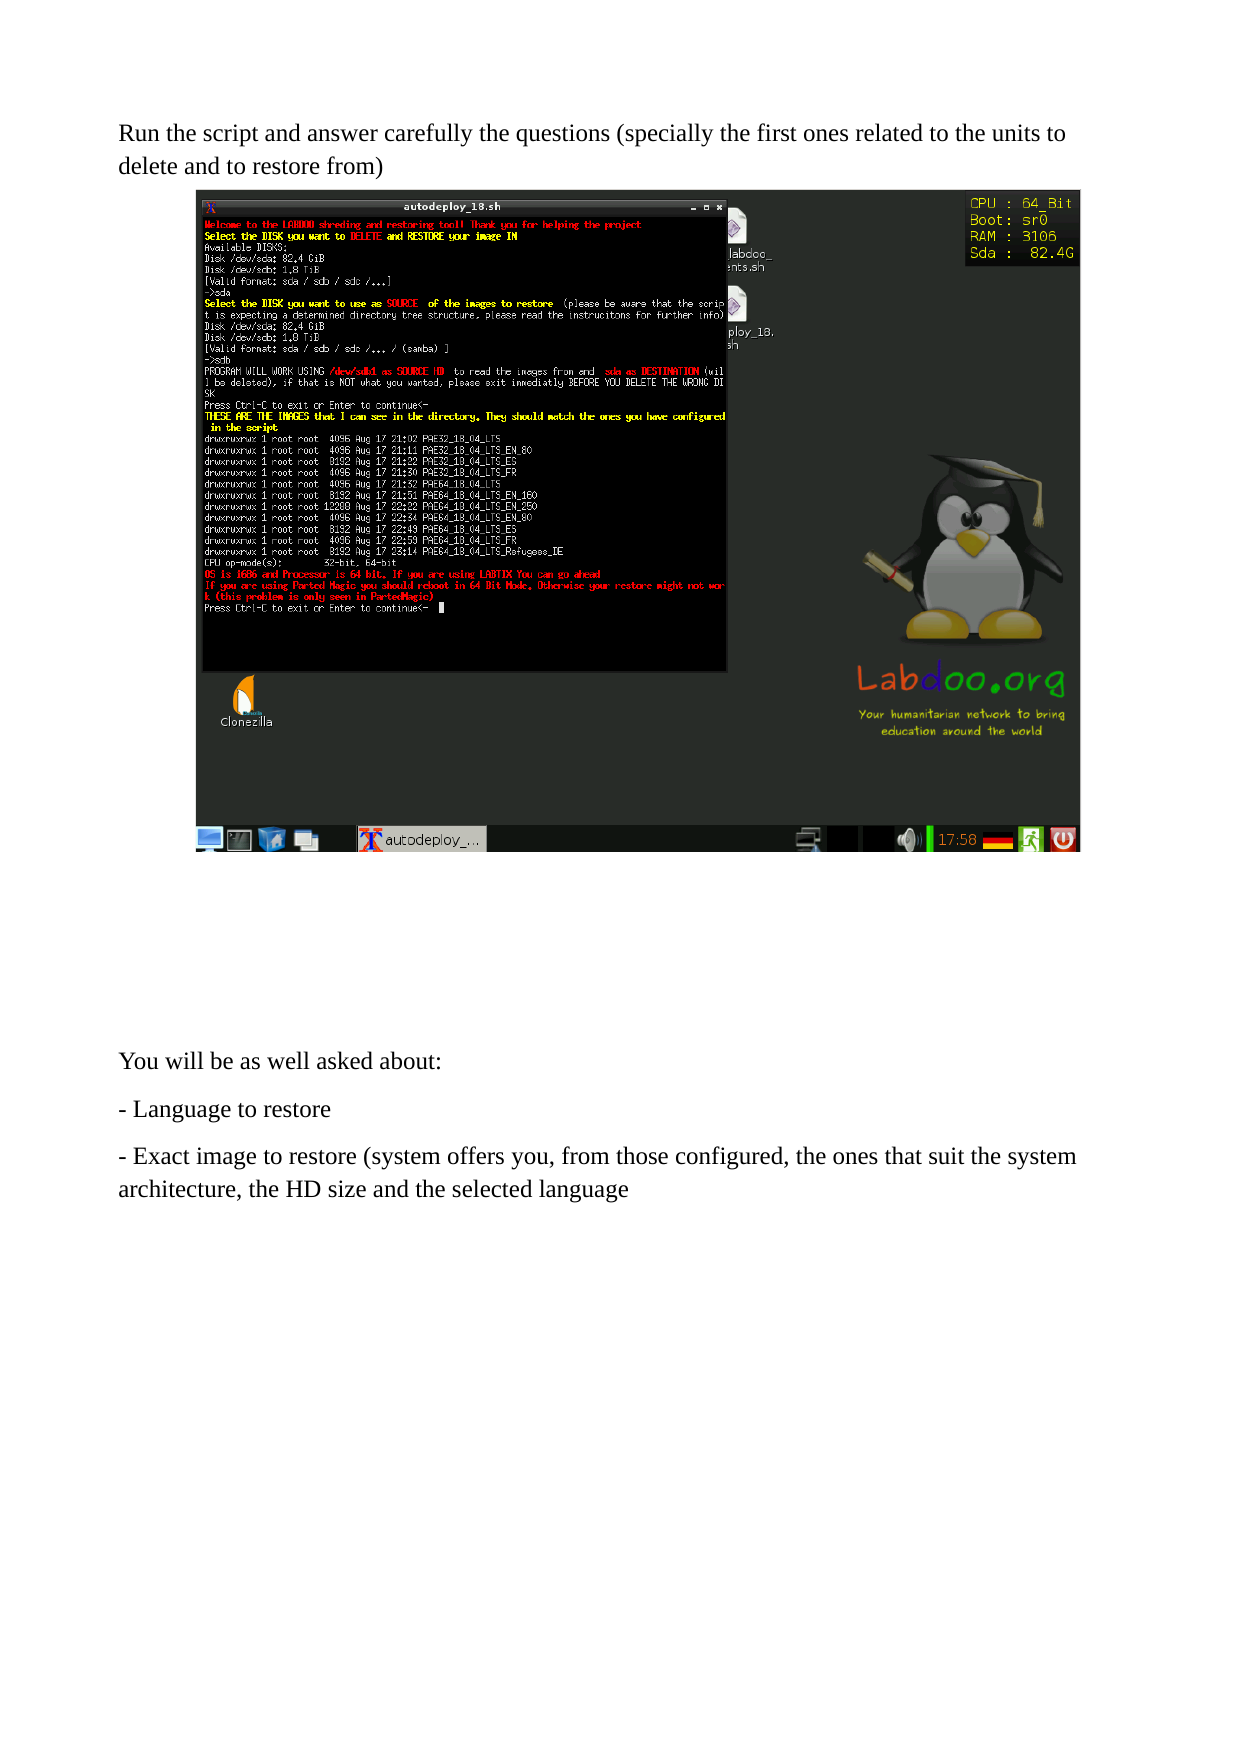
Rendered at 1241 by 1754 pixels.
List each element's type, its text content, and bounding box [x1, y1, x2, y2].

picture [195, 189, 1082, 852]
text You will be as well asked about: [118, 1046, 1122, 1075]
text - Language to restore [118, 1094, 1122, 1122]
text - Exact image to restore (system offers you, from those configured, the ones that suit the system architecture, the HD size and the selected language [118, 1141, 1122, 1203]
text Run the script and answer carefully the questions (specially the first ones related to the units to delete and to restore from) [118, 118, 1122, 180]
